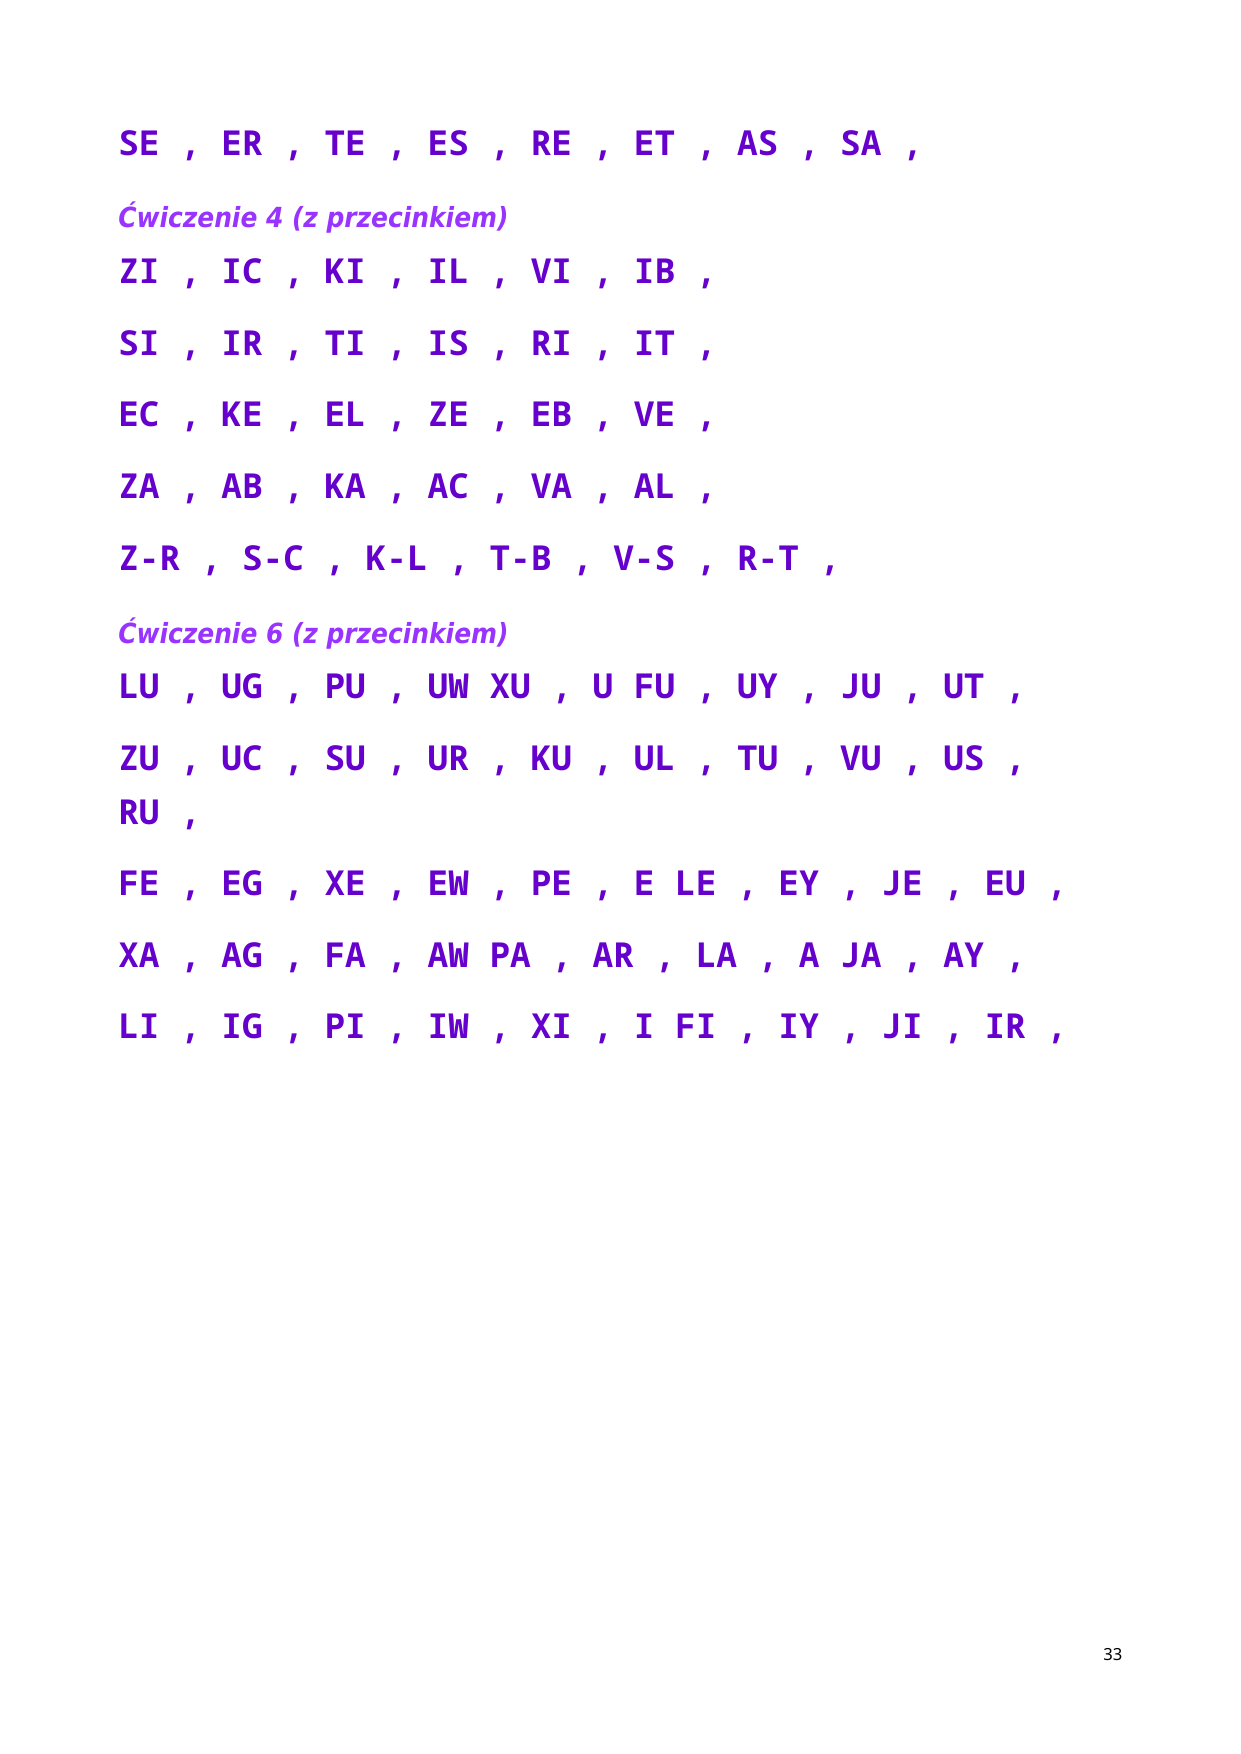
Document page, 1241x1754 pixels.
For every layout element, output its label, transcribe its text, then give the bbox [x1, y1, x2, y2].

text SE , ER , TE , ES , RE , ET , AS , SA , [118, 118, 1122, 165]
text ZI , IC , KI , IL , VI , IB , [118, 247, 1122, 294]
text LI , IG , PI , IW , XI , I FI , IY , JI , IR , [118, 1002, 1122, 1049]
text XA , AG , FA , AW PA , AR , LA , A JA , AY , [118, 931, 1122, 977]
text ZA , AB , KA , AC , VA , AL , [118, 462, 1122, 508]
text EC , KE , EL , ZE , EB , VE , [118, 390, 1122, 437]
text ZU , UC , SU , UR , KU , UL , TU , VU , US , RU , [118, 734, 1122, 834]
subtitle Ćwiczenie 4 (z przecinkiem) [118, 202, 1122, 234]
text Z-R , S-C , K-L , T-B , V-S , R-T , [118, 533, 1122, 580]
text FE , EG , XE , EW , PE , E LE , EY , JE , EU , [118, 859, 1122, 906]
text LU , UG , PU , UW XU , U FU , UY , JU , UT , [118, 662, 1122, 709]
text SI , IR , TI , IS , RI , IT , [118, 318, 1122, 365]
subtitle Ćwiczenie 6 (z przecinkiem) [118, 617, 1122, 649]
